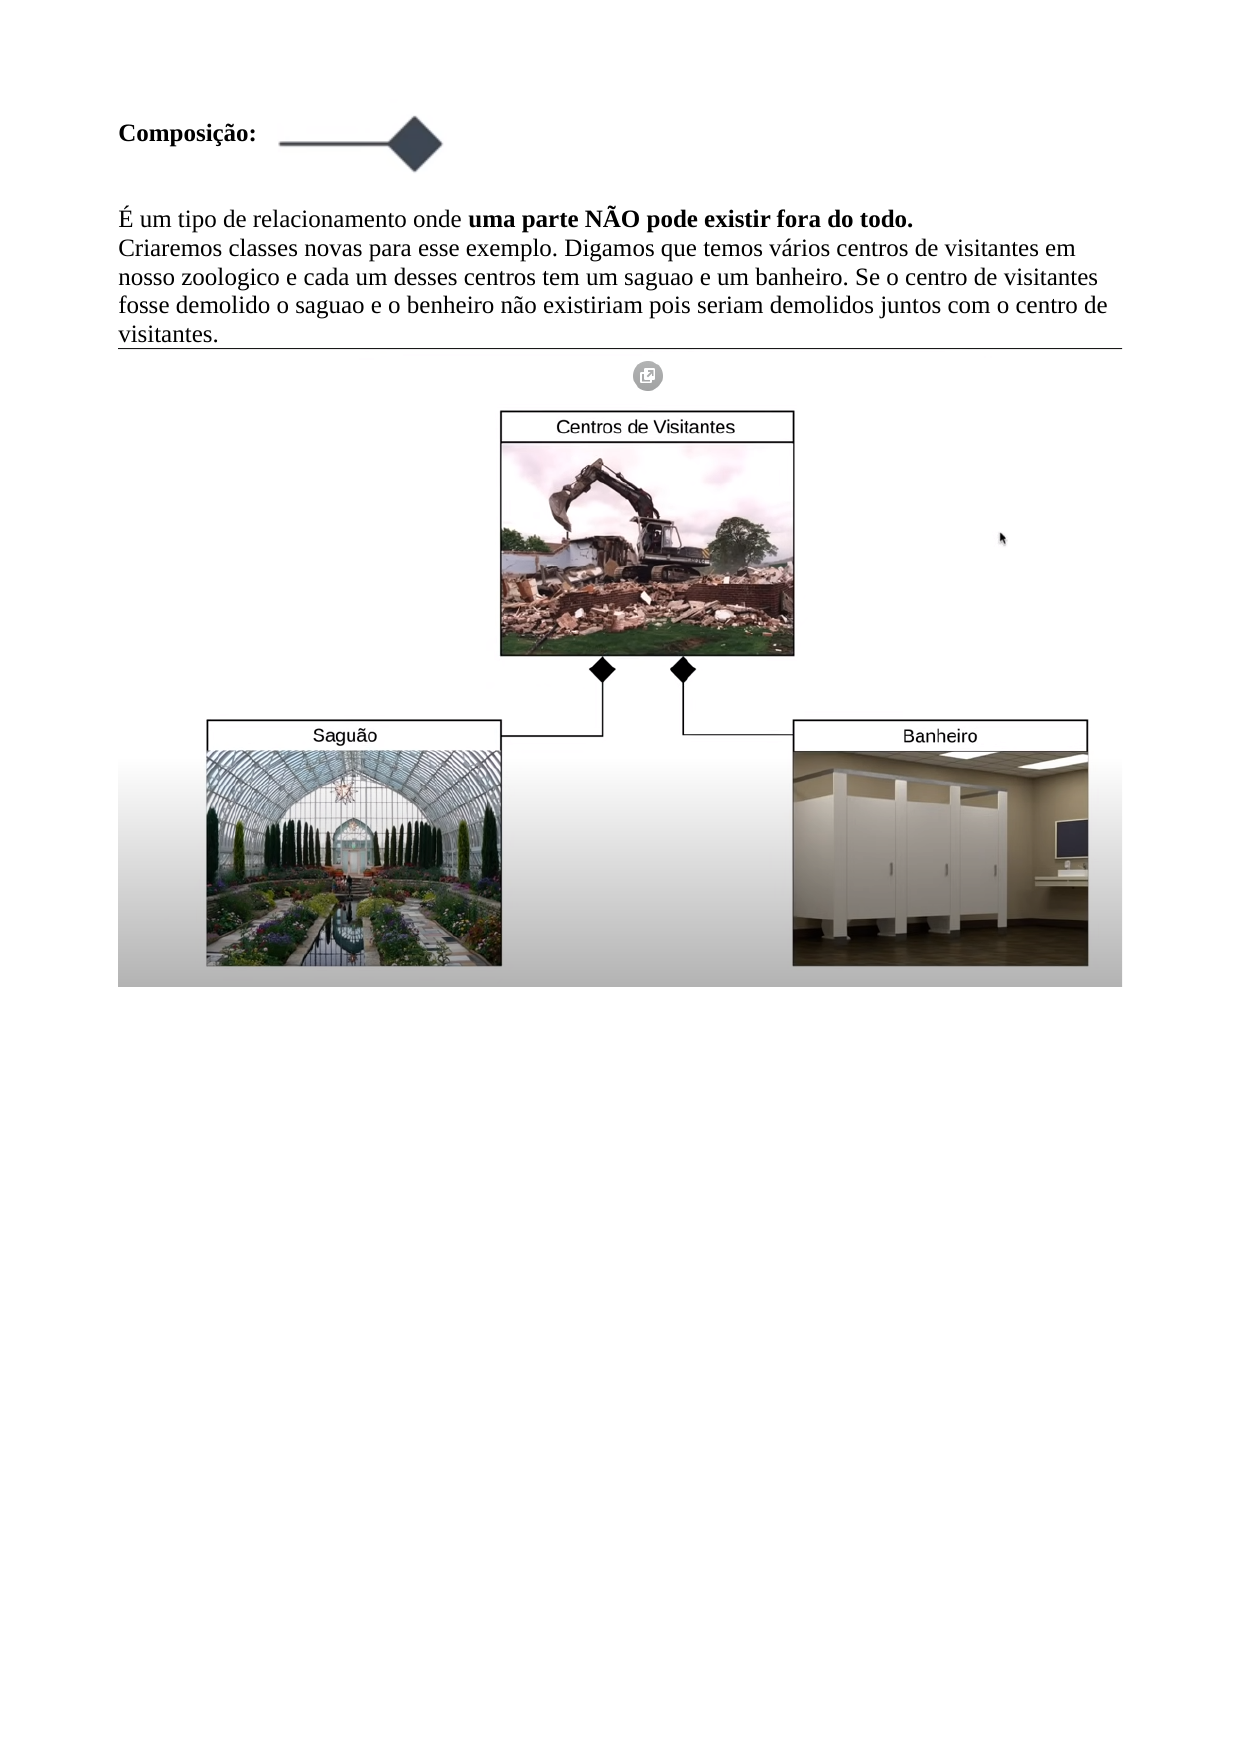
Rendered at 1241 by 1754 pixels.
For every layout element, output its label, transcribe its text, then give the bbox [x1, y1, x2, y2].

text É um tipo de relacionamento onde uma parte NÃO pode existir fora do todo. [118, 204, 1122, 233]
picture [118, 348, 1123, 987]
text Composição: [118, 118, 277, 176]
picture [277, 99, 448, 189]
text Criaremos classes novas para esse exemplo. Digamos que temos vários centros de visitantes em nosso zoologico e cada um desses centros tem um saguao e um banheiro. Se o centro de visitantes fosse demolido o saguao e o benheiro não existiriam pois seriam demolidos juntos com o centro de visitantes. [118, 233, 1122, 348]
text [448, 118, 1122, 176]
